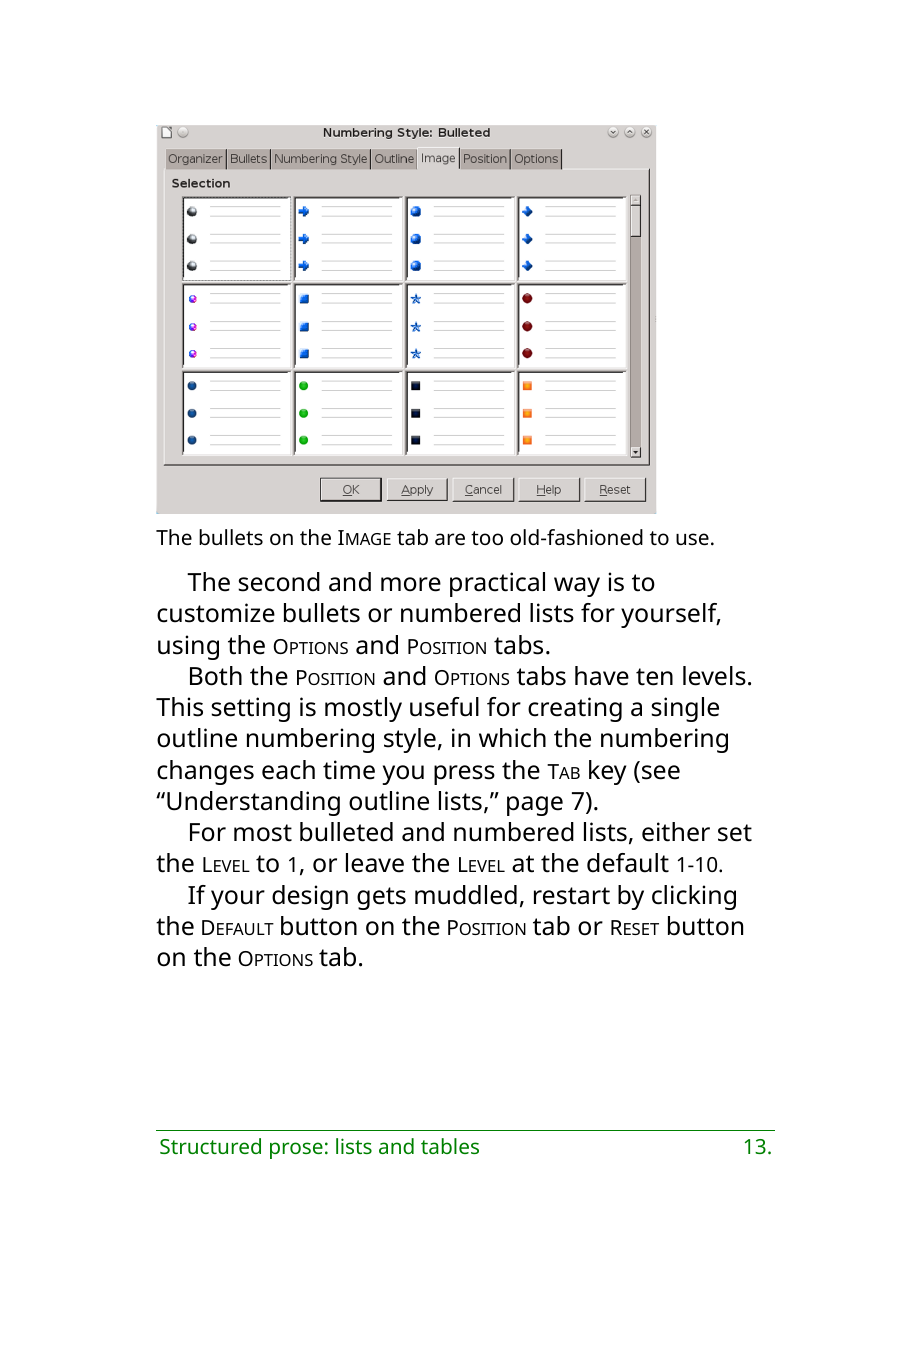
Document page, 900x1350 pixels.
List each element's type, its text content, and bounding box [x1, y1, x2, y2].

picture [156, 125, 657, 514]
text For most bulleted and numbered lists, either set the Level to 1, or leave the Level at the default 1-10. [156, 817, 775, 879]
text If your design gets muddled, restart by clicking the Default button on the Position tab or Reset button on the Options tab. [156, 879, 775, 973]
table_cell The bullets on the Image tab are too old-fashioned to use. [156, 516, 775, 551]
text The second and more practical way is to customize bullets or numbered lists for yourself, using the Options and Position tabs. [156, 567, 775, 660]
text Both the Position and Options tabs have ten levels. This setting is mostly useful for creating a single outline numbering style, in which the numbering changes each time you press the Tab key (see “Understanding outline lists,” page 6). [156, 660, 775, 817]
table_header [156, 125, 775, 516]
